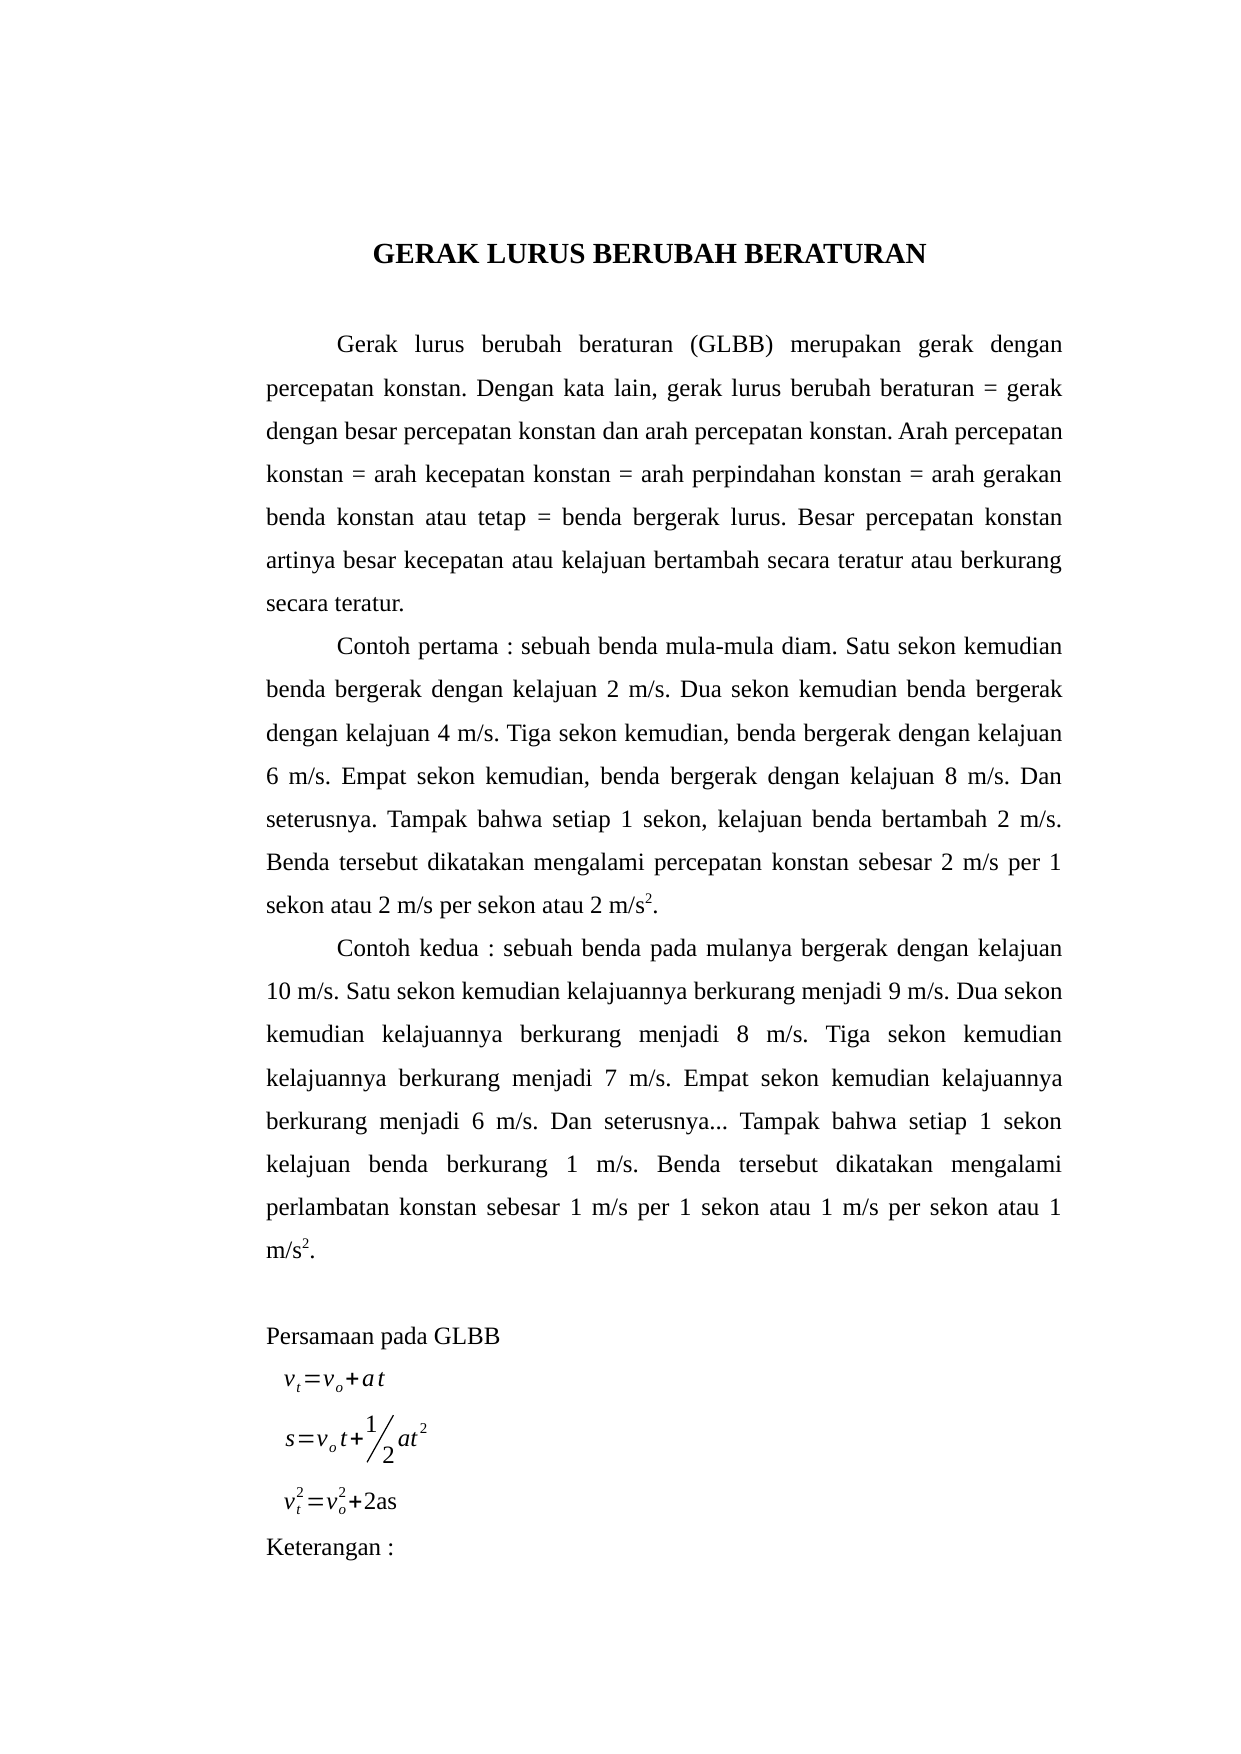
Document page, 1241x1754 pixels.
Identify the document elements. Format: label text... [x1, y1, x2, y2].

text Keterangan : [266, 1532, 1063, 1561]
text Contoh pertama : sebuah benda mula-mula diam. Satu sekon kemudian benda bergerak dengan kelajuan 2 m/s. Dua sekon kemudian benda bergerak dengan kelajuan 4 m/s. Tiga sekon kemudian, benda bergerak dengan kelajuan 6 m/s. Empat sekon kemudian, benda bergerak dengan kelajuan 8 m/s. Dan seterusnya. Tampak bahwa setiap 1 sekon, kelajuan benda bertambah 2 m/s. Benda tersebut dikatakan mengalami percepatan konstan sebesar 2 m/s per 1 sekon atau 2 m/s per sekon atau 2 m/s2. [266, 631, 1063, 919]
text Gerak lurus berubah beraturan (GLBB) merupakan gerak dengan percepatan konstan. Dengan kata lain, gerak lurus berubah beraturan = gerak dengan besar percepatan konstan dan arah percepatan konstan. Arah percepatan konstan = arah kecepatan konstan = arah perpindahan konstan = arah gerakan benda konstan atau tetap = benda bergerak lurus. Besar percepatan konstan artinya besar kecepatan atau kelajuan bertambah secara teratur atau berkurang secara teratur. [266, 329, 1063, 617]
subtitle GERAK LURUS BERUBAH BERATURAN [236, 236, 1063, 270]
text Persamaan pada GLBB [266, 1321, 1063, 1350]
text Contoh kedua : sebuah benda pada mulanya bergerak dengan kelajuan 10 m/s. Satu sekon kemudian kelajuannya berkurang menjadi 9 m/s. Dua sekon kemudian kelajuannya berkurang menjadi 8 m/s. Tiga sekon kemudian kelajuannya berkurang menjadi 7 m/s. Empat sekon kemudian kelajuannya berkurang menjadi 6 m/s. Dan seterusnya... Tampak bahwa setiap 1 sekon kelajuan benda berkurang 1 m/s. Benda tersebut dikatakan mengalami perlambatan konstan sebesar 1 m/s per 1 sekon atau 1 m/s per sekon atau 1 m/s2. [266, 933, 1063, 1264]
